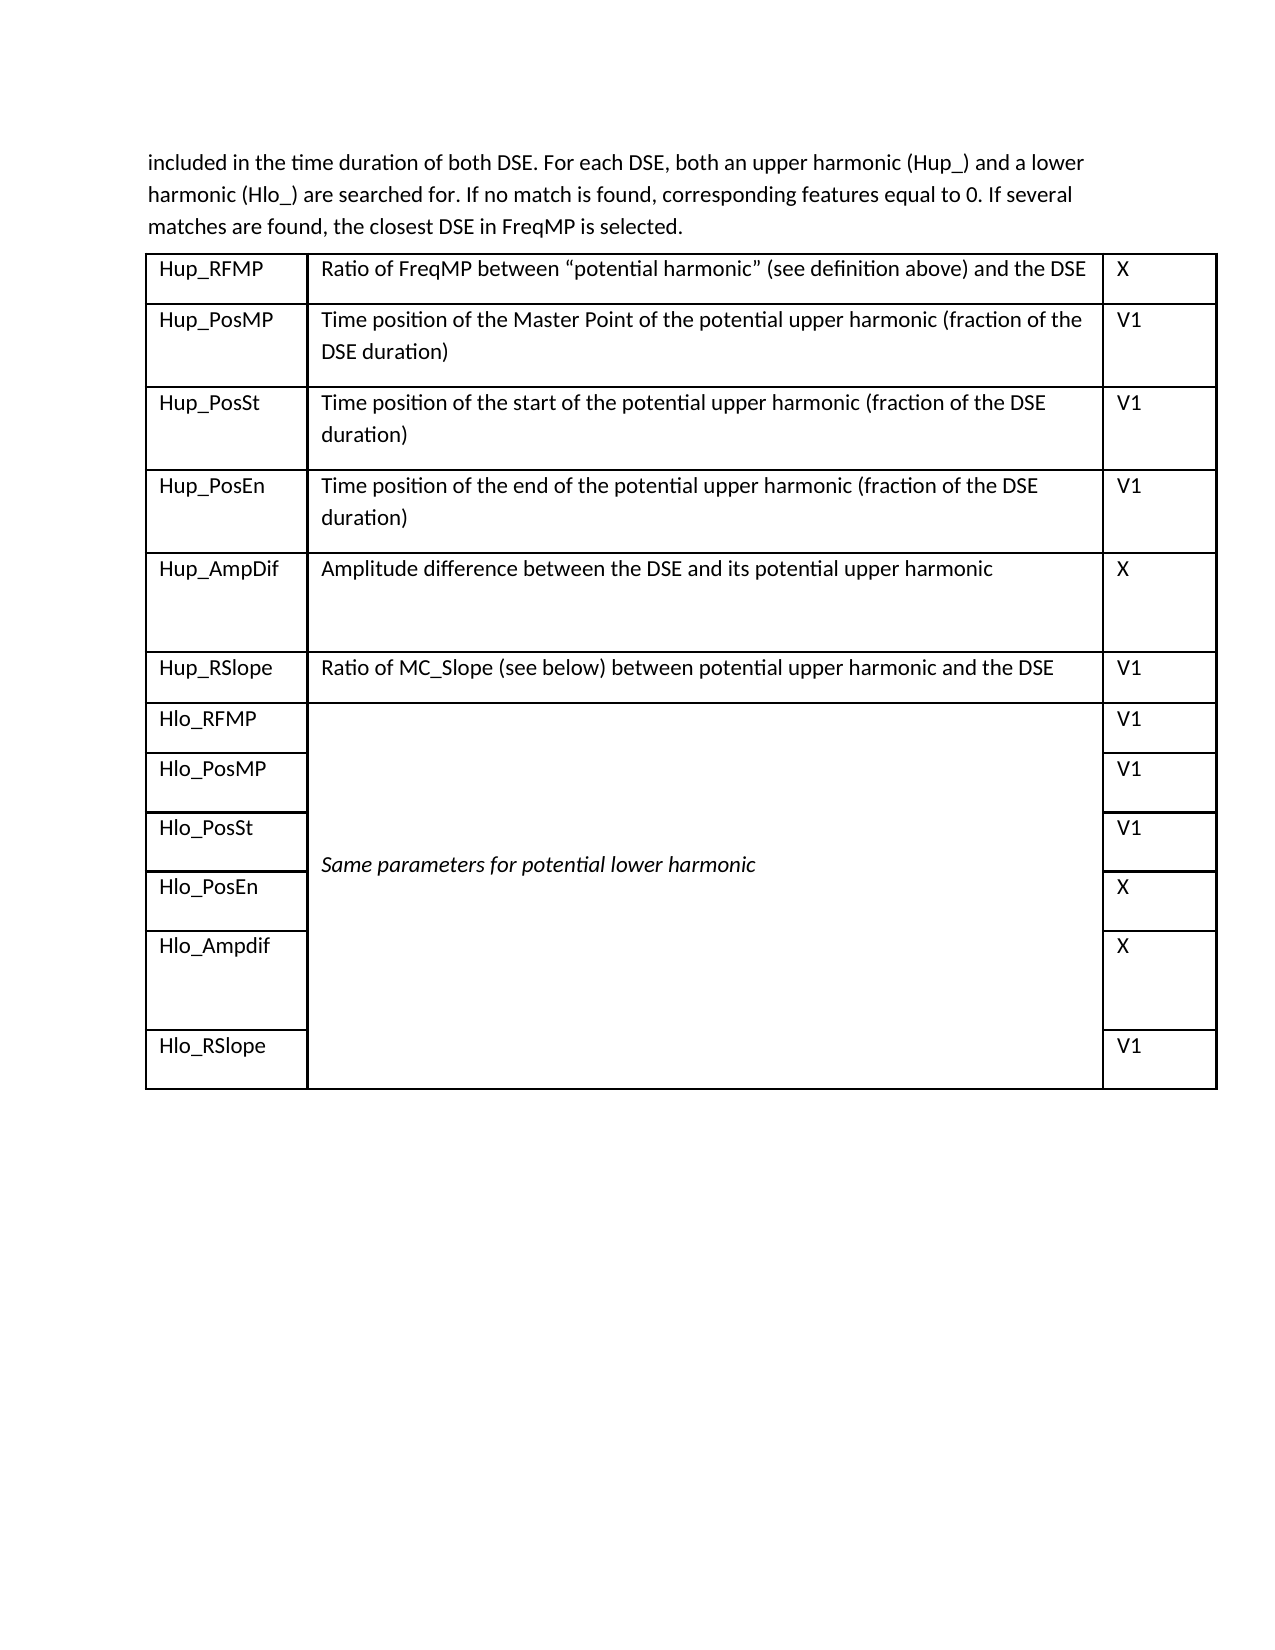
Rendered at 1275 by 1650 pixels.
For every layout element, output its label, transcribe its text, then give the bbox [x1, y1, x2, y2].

table_cell Time position of the Master Point of the potential upper harmonic (fraction of the DSE duration) [309, 305, 1102, 386]
table_header Hup_RFMP [147, 255, 306, 303]
table_cell V1 [1104, 704, 1215, 752]
table_cell Amplitude difference between the DSE and its potential upper harmonic [309, 554, 1102, 651]
table_cell Hup_PosSt [147, 388, 306, 469]
table_cell Ratio of MC_Slope (see below) between potential upper harmonic and the DSE [309, 653, 1102, 702]
table_header Ratio of FreqMP between “potential harmonic” (see definition above) and the DSE [309, 255, 1102, 303]
table_cell X [1104, 554, 1215, 651]
table_cell Hlo_RSlope [147, 1031, 306, 1088]
table_cell X [1104, 932, 1215, 1029]
table_cell V1 [1104, 653, 1215, 702]
table_cell Hup_PosMP [147, 305, 306, 386]
table_cell V1 [1104, 305, 1215, 386]
table_cell Time position of the start of the potential upper harmonic (fraction of the DSE duration) [309, 388, 1102, 469]
table_cell Hup_RSlope [147, 653, 306, 702]
table_cell V1 [1104, 388, 1215, 469]
table_cell Time position of the end of the potential upper harmonic (fraction of the DSE duration) [309, 471, 1102, 552]
table_cell V1 [1104, 754, 1215, 811]
table_cell Same parameters for potential lower harmonic [309, 704, 1102, 1088]
table_cell X [1104, 873, 1215, 929]
table_cell V1 [1104, 814, 1215, 870]
table_cell Hup_AmpDif [147, 554, 306, 651]
table_cell Hlo_PosMP [147, 754, 306, 811]
table_cell Hlo_RFMP [147, 704, 306, 752]
table_cell Hlo_PosSt [147, 814, 306, 870]
text included in the time duration of both DSE. For each DSE, both an upper harmonic (Hup_) and a lower harmonic (Hlo_) are searched for. If no match is found, corresponding features equal to 0. If several matches are found, the closest DSE in FreqMP is selected. [148, 148, 1127, 240]
table_cell Hlo_Ampdif [147, 932, 306, 1029]
table_cell V1 [1104, 1031, 1215, 1088]
table_cell Hup_PosEn [147, 471, 306, 552]
table_header X [1104, 255, 1215, 303]
table_cell V1 [1104, 471, 1215, 552]
table_cell Hlo_PosEn [147, 873, 306, 929]
